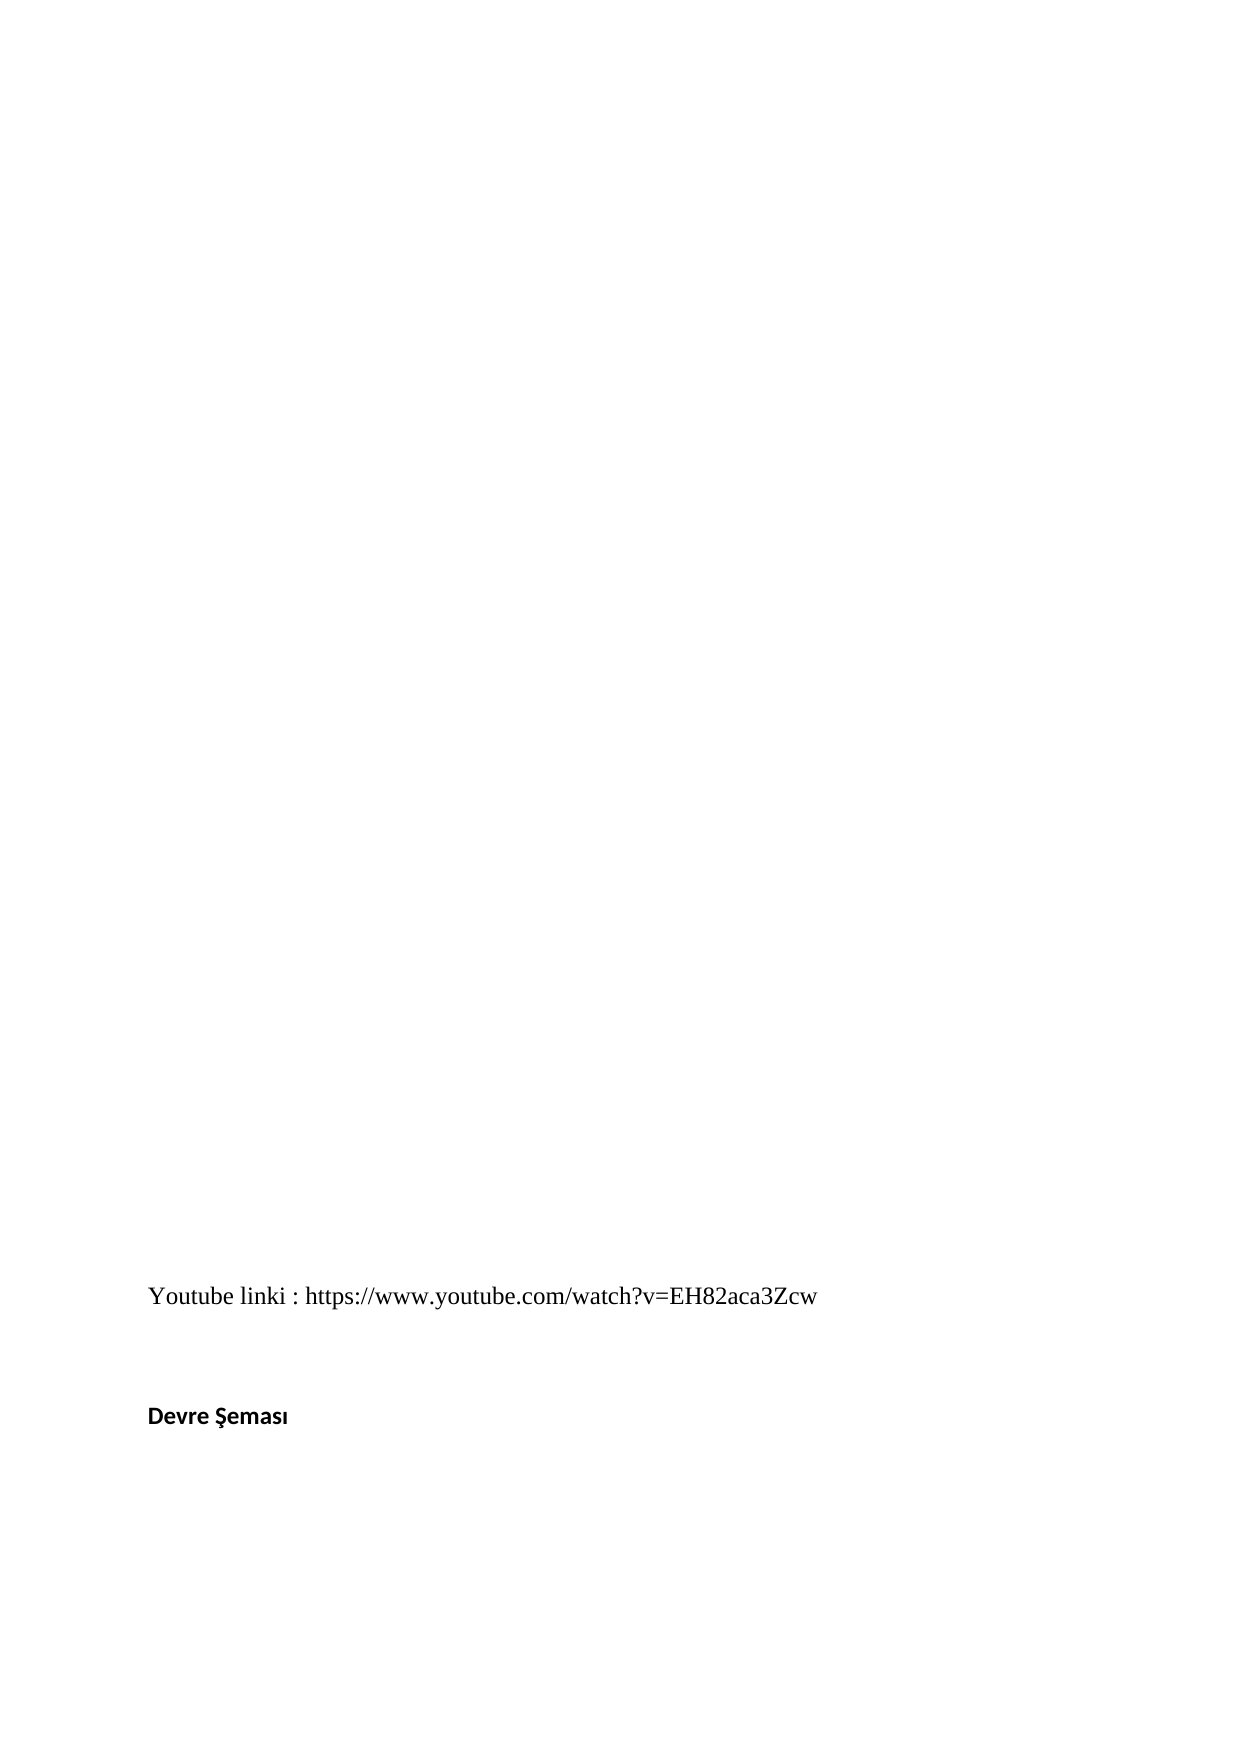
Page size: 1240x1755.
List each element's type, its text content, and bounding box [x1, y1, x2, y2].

text Devre Şeması [148, 1400, 1092, 1430]
text Youtube linki : https://www.youtube.com/watch?v=EH82aca3Zcw [148, 1281, 1092, 1310]
